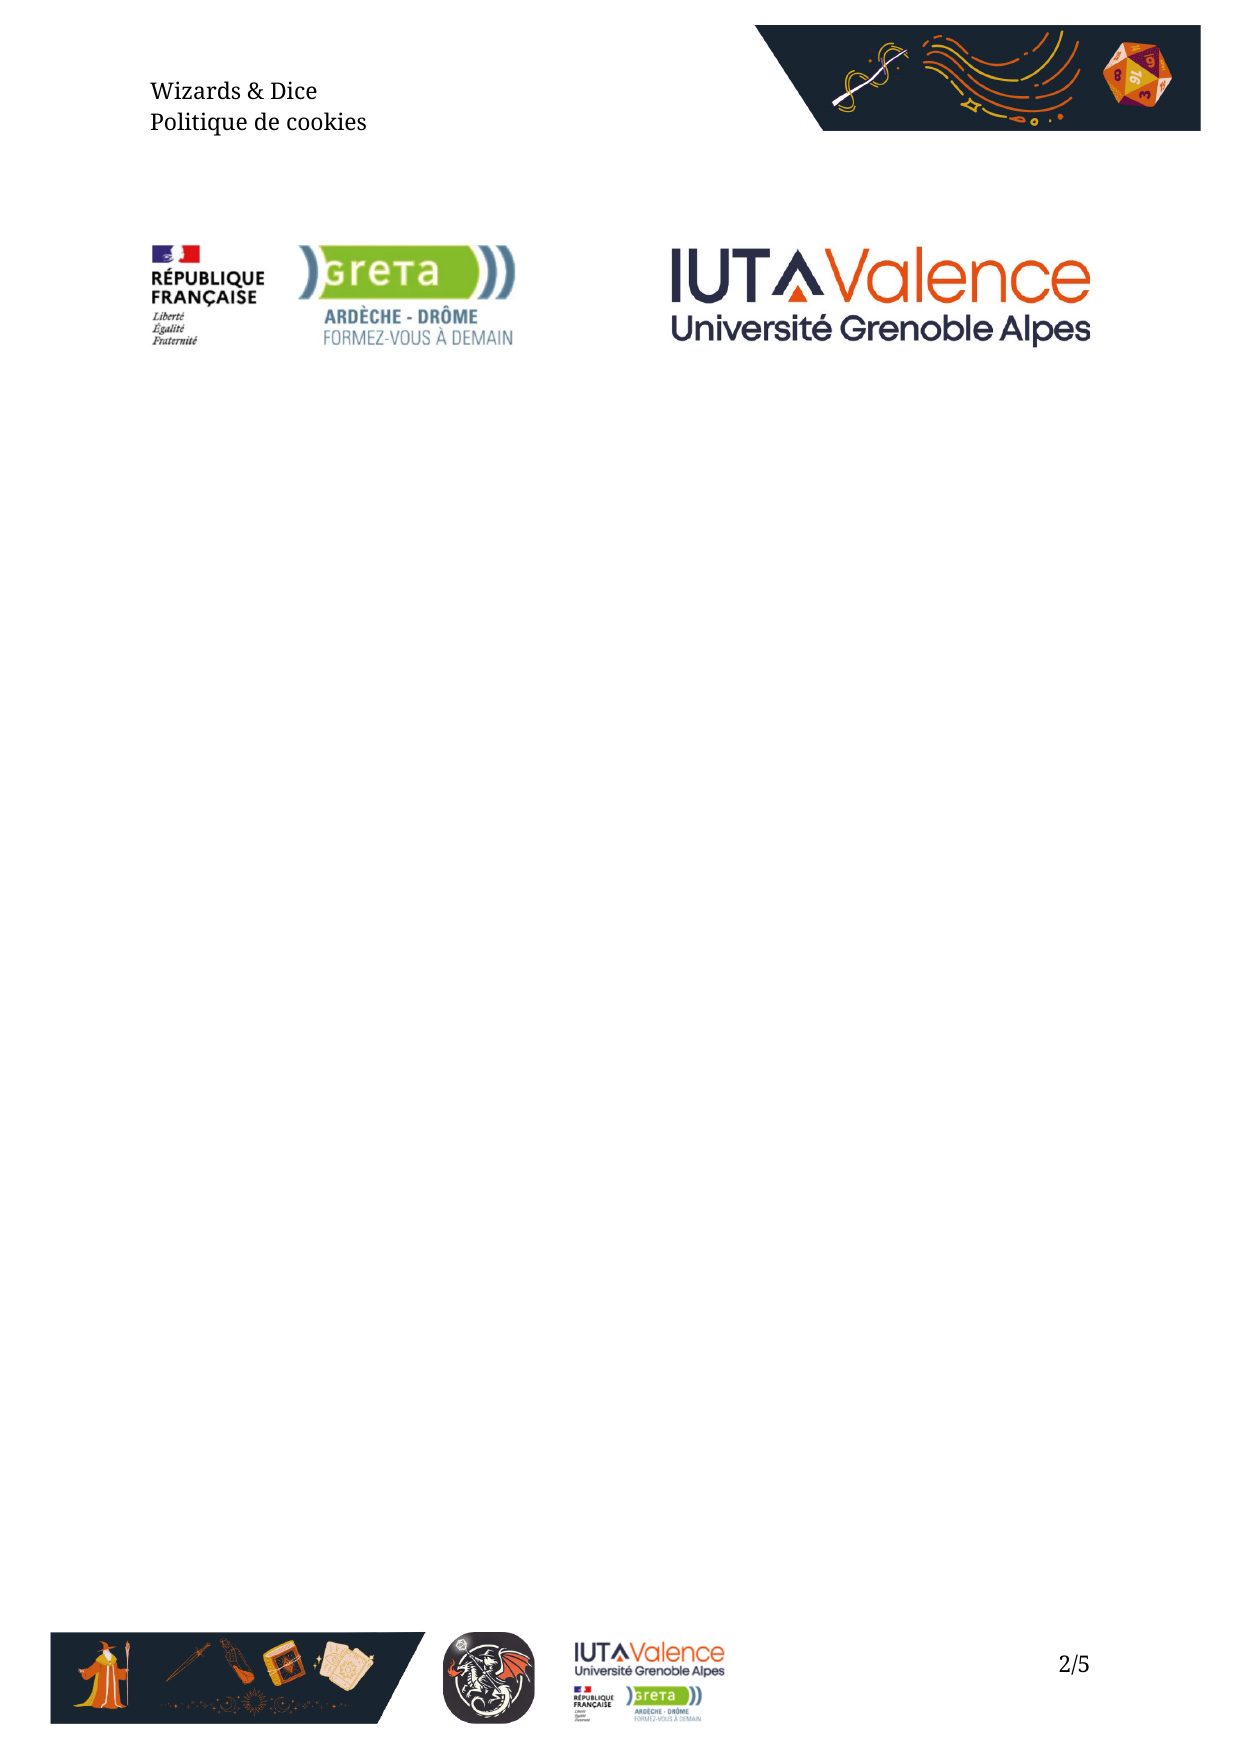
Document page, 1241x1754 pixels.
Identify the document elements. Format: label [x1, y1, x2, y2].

picture [42, 1628, 749, 1733]
picture [150, 243, 518, 348]
picture [748, 25, 1214, 132]
picture [667, 243, 1091, 348]
